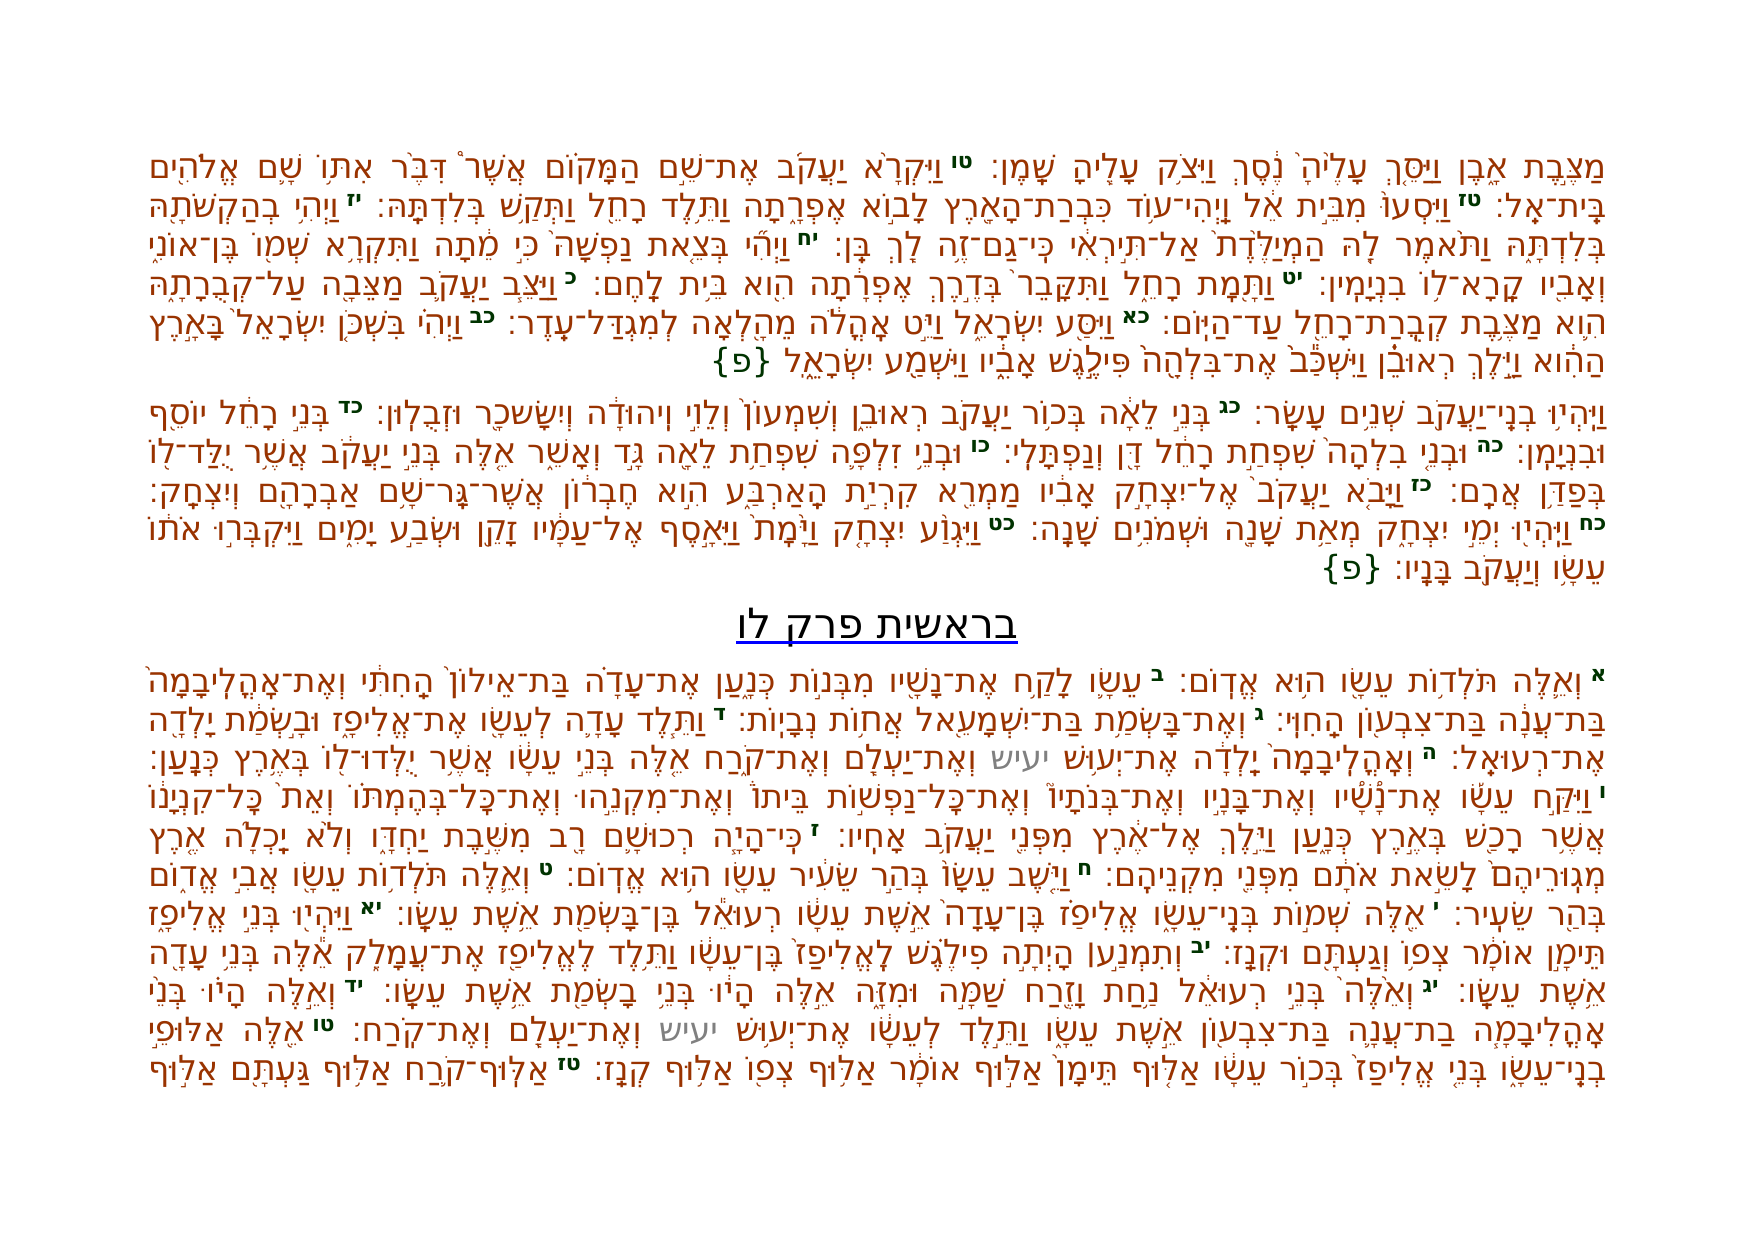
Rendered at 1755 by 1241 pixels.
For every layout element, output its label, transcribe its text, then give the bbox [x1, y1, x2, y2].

text מַצֶּ֣בֶת אָ֑בֶן וַיַּסֵּ֤ךְ עָלֶ֙יהָ֙ נֶ֔סֶךְ וַיִּצֹ֥ק עָלֶ֖יהָ שָֽׁמֶן׃ טו וַיִּקְרָ֨א יַעֲקֹ֜ב אֶת־שֵׁ֣ם הַמָּק֗וֹם אֲשֶׁר֩ דִּבֶּ֨ר אִתּ֥וֹ שָׁ֛ם אֱלֹהִ֖ים בֵּֽית־אֵֽל׃ טז וַיִּסְעוּ֙ מִבֵּ֣ית אֵ֔ל וַֽיְהִי־ע֥וֹד כִּבְרַת־הָאָ֖רֶץ לָב֣וֹא אֶפְרָ֑תָה וַתֵּ֥לֶד רָחֵ֖ל וַתְּקַ֥שׁ בְּלִדְתָּֽהּ׃ יז וַיְהִ֥י בְהַקְשֹׁתָ֖הּ בְּלִדְתָּ֑הּ וַתֹּ֨אמֶר לָ֤הּ הַמְיַלֶּ֙דֶת֙ אַל־תִּ֣ירְאִ֔י כִּֽי־גַם־זֶ֥ה לָ֖ךְ בֵּֽן׃ יח וַיְהִ֞י בְּצֵ֤את נַפְשָׁהּ֙ כִּ֣י מֵ֔תָה וַתִּקְרָ֥א שְׁמ֖וֹ בֶּן־אוֹנִ֑י וְאָבִ֖יו קָֽרָא־ל֥וֹ בִנְיָמִֽין׃ יט וַתָּ֖מׇת רָחֵ֑ל וַתִּקָּבֵר֙ בְּדֶ֣רֶךְ אֶפְרָ֔תָה הִ֖וא בֵּ֥ית לָֽחֶם׃ כ וַיַּצֵּ֧ב יַעֲקֹ֛ב מַצֵּבָ֖ה עַל־קְבֻרָתָ֑הּ הִ֛וא מַצֶּ֥בֶת קְבֻֽרַת־רָחֵ֖ל עַד־הַיּֽוֹם׃ כא וַיִּסַּ֖ע יִשְׂרָאֵ֑ל וַיֵּ֣ט אׇֽהֳלֹ֔ה מֵהָ֖לְאָה לְמִגְדַּל־עֵֽדֶר׃ כב וַיְהִ֗י בִּשְׁכֹּ֤ן יִשְׂרָאֵל֙ בָּאָ֣רֶץ הַהִ֔וא וַיֵּ֣לֶךְ רְאוּבֵ֗֔ן וַיִּשְׁכַּ֕ב֙ אֶת־בִּלְהָ֖ה֙ פִּילֶ֣גֶשׁ אָבִ֑֔יו וַיִּשְׁמַ֖ע יִשְׂרָאֵ֑͏ֽל {פ} [148, 148, 1606, 381]
text א וְאֵ֛לֶּה תֹּלְד֥וֹת עֵשָׂ֖ו ה֥וּא אֱדֽוֹם׃ ב עֵשָׂ֛ו לָקַ֥ח אֶת־נָשָׁ֖יו מִבְּנ֣וֹת כְּנָ֑עַן אֶת־עָדָ֗ה בַּת־אֵילוֹן֙ הַֽחִתִּ֔י וְאֶת־אׇהֳלִֽיבָמָה֙ בַּת־עֲנָ֔ה בַּת־צִבְע֖וֹן הַֽחִוִּֽי׃ ג וְאֶת־בָּשְׂמַ֥ת בַּת־יִשְׁמָעֵ֖אל אֲח֥וֹת נְבָיֽוֹת׃ ד וַתֵּ֧לֶד עָדָ֛ה לְעֵשָׂ֖ו אֶת־אֱלִיפָ֑ז וּבָ֣שְׂמַ֔ת יָלְדָ֖ה אֶת־רְעוּאֵֽל׃ ה וְאׇהֳלִֽיבָמָה֙ יָֽלְדָ֔ה אֶת־יְע֥וּשׁ יעיש וְאֶת־יַעְלָ֖ם וְאֶת־קֹ֑רַח אֵ֚לֶּה בְּנֵ֣י עֵשָׂ֔ו אֲשֶׁ֥ר יֻלְּדוּ־ל֖וֹ בְּאֶ֥רֶץ כְּנָֽעַן׃ ו וַיִּקַּ֣ח עֵשָׂ֡ו אֶת־נָ֠שָׁ֠יו וְאֶת־בָּנָ֣יו וְאֶת־בְּנֹתָיו֮ וְאֶת־כׇּל־נַפְשׁ֣וֹת בֵּיתוֹ֒ וְאֶת־מִקְנֵ֣הוּ וְאֶת־כׇּל־בְּהֶמְתּ֗וֹ וְאֵת֙ כׇּל־קִנְיָנ֔וֹ אֲשֶׁ֥ר רָכַ֖שׁ בְּאֶ֣רֶץ כְּנָ֑עַן וַיֵּ֣לֶךְ אֶל־אֶ֔רֶץ מִפְּנֵ֖י יַעֲקֹ֥ב אָחִֽיו׃ ז כִּֽי־הָיָ֧ה רְכוּשָׁ֛ם רָ֖ב מִשֶּׁ֣בֶת יַחְדָּ֑ו וְלֹ֨א יָֽכְלָ֜ה אֶ֤רֶץ מְגֽוּרֵיהֶם֙ לָשֵׂ֣את אֹתָ֔ם מִפְּנֵ֖י מִקְנֵיהֶֽם׃ ח וַיֵּ֤שֶׁב עֵשָׂו֙ בְּהַ֣ר שֵׂעִ֔יר עֵשָׂ֖ו ה֥וּא אֱדֽוֹם׃ ט וְאֵ֛לֶּה תֹּלְד֥וֹת עֵשָׂ֖ו אֲבִ֣י אֱד֑וֹם בְּהַ֖ר שֵׂעִֽיר׃ י אֵ֖לֶּה שְׁמ֣וֹת בְּנֵֽי־עֵשָׂ֑ו אֱלִיפַ֗ז בֶּן־עָדָה֙ אֵ֣שֶׁת עֵשָׂ֔ו רְעוּאֵ֕ל בֶּן־בָּשְׂמַ֖ת אֵ֥שֶׁת עֵשָֽׂו׃ יא וַיִּהְי֖וּ בְּנֵ֣י אֱלִיפָ֑ז תֵּימָ֣ן אוֹמָ֔ר צְפ֥וֹ וְגַעְתָּ֖ם וּקְנַֽז׃ יב וְתִמְנַ֣ע׀ הָיְתָ֣ה פִילֶ֗גֶשׁ לֶֽאֱלִיפַז֙ בֶּן־עֵשָׂ֔ו וַתֵּ֥לֶד לֶאֱלִיפַ֖ז אֶת־עֲמָלֵ֑ק אֵ֕לֶּה בְּנֵ֥י עָדָ֖ה אֵ֥שֶׁת עֵשָֽׂו׃ יג וְאֵ֙לֶּה֙ בְּנֵ֣י רְעוּאֵ֔ל נַ֥חַת וָזֶ֖רַח שַׁמָּ֣ה וּמִזָּ֑ה אֵ֣לֶּה הָי֔וּ בְּנֵ֥י בָשְׂמַ֖ת אֵ֥שֶׁת עֵשָֽׂו׃ יד וְאֵ֣לֶּה הָי֗וּ בְּנֵ֨י אׇהֳלִיבָמָ֧ה בַת־עֲנָ֛ה בַּת־צִבְע֖וֹן אֵ֣שֶׁת עֵשָׂ֑ו וַתֵּ֣לֶד לְעֵשָׂ֔ו אֶת־יְע֥וּשׁ יעיש וְאֶת־יַעְלָ֖ם וְאֶת־קֹֽרַח׃ טו אֵ֖לֶּה אַלּוּפֵ֣י בְנֵֽי־עֵשָׂ֑ו בְּנֵ֤י אֱלִיפַז֙ בְּכ֣וֹר עֵשָׂ֔ו אַלּ֤וּף תֵּימָן֙ אַלּ֣וּף אוֹמָ֔ר אַלּ֥וּף צְפ֖וֹ אַלּ֥וּף קְנַֽז׃ טז אַלּֽוּף־קֹ֛רַח אַלּ֥וּף גַּעְתָּ֖ם אַלּ֣וּף [148, 661, 1606, 1088]
text בראשית פרק לו [148, 600, 1606, 649]
text וַיִּֽהְי֥וּ בְנֵֽי־יַעֲקֹ֖ב שְׁנֵ֥ים עָשָֽׂר׃ כג בְּנֵ֣י לֵאָ֔ה בְּכ֥וֹר יַעֲקֹ֖ב רְאוּבֵ֑ן וְשִׁמְעוֹן֙ וְלֵוִ֣י וִֽיהוּדָ֔ה וְיִשָּׂשכָ֖ר וּזְבֻלֽוּן׃ כד בְּנֵ֣י רָחֵ֔ל יוֹסֵ֖ף וּבִנְיָמִֽן׃ כה וּבְנֵ֤י בִלְהָה֙ שִׁפְחַ֣ת רָחֵ֔ל דָּ֖ן וְנַפְתָּלִֽי׃ כו וּבְנֵ֥י זִלְפָּ֛ה שִׁפְחַ֥ת לֵאָ֖ה גָּ֣ד וְאָשֵׁ֑ר אֵ֚לֶּה בְּנֵ֣י יַעֲקֹ֔ב אֲשֶׁ֥ר יֻלַּד־ל֖וֹ בְּפַדַּ֥ן אֲרָֽם׃ כז וַיָּבֹ֤א יַעֲקֹב֙ אֶל־יִצְחָ֣ק אָבִ֔יו מַמְרֵ֖א קִרְיַ֣ת הָֽאַרְבַּ֑ע הִ֣וא חֶבְר֔וֹן אֲשֶׁר־גָּֽר־שָׁ֥ם אַבְרָהָ֖ם וְיִצְחָֽק׃ כח וַיִּֽהְי֖וּ יְמֵ֣י יִצְחָ֑ק מְאַ֥ת שָׁנָ֖ה וּשְׁמֹנִ֥ים שָׁנָֽה׃ כט וַיִּגְוַ֨ע יִצְחָ֤ק וַיָּ֙מׇת֙ וַיֵּאָ֣סֶף אֶל־עַמָּ֔יו זָקֵ֖ן וּשְׂבַ֣ע יָמִ֑ים וַיִּקְבְּר֣וּ אֹת֔וֹ עֵשָׂ֥ו וְיַעֲקֹ֖ב בָּנָֽיו׃ {פ} [148, 393, 1606, 588]
